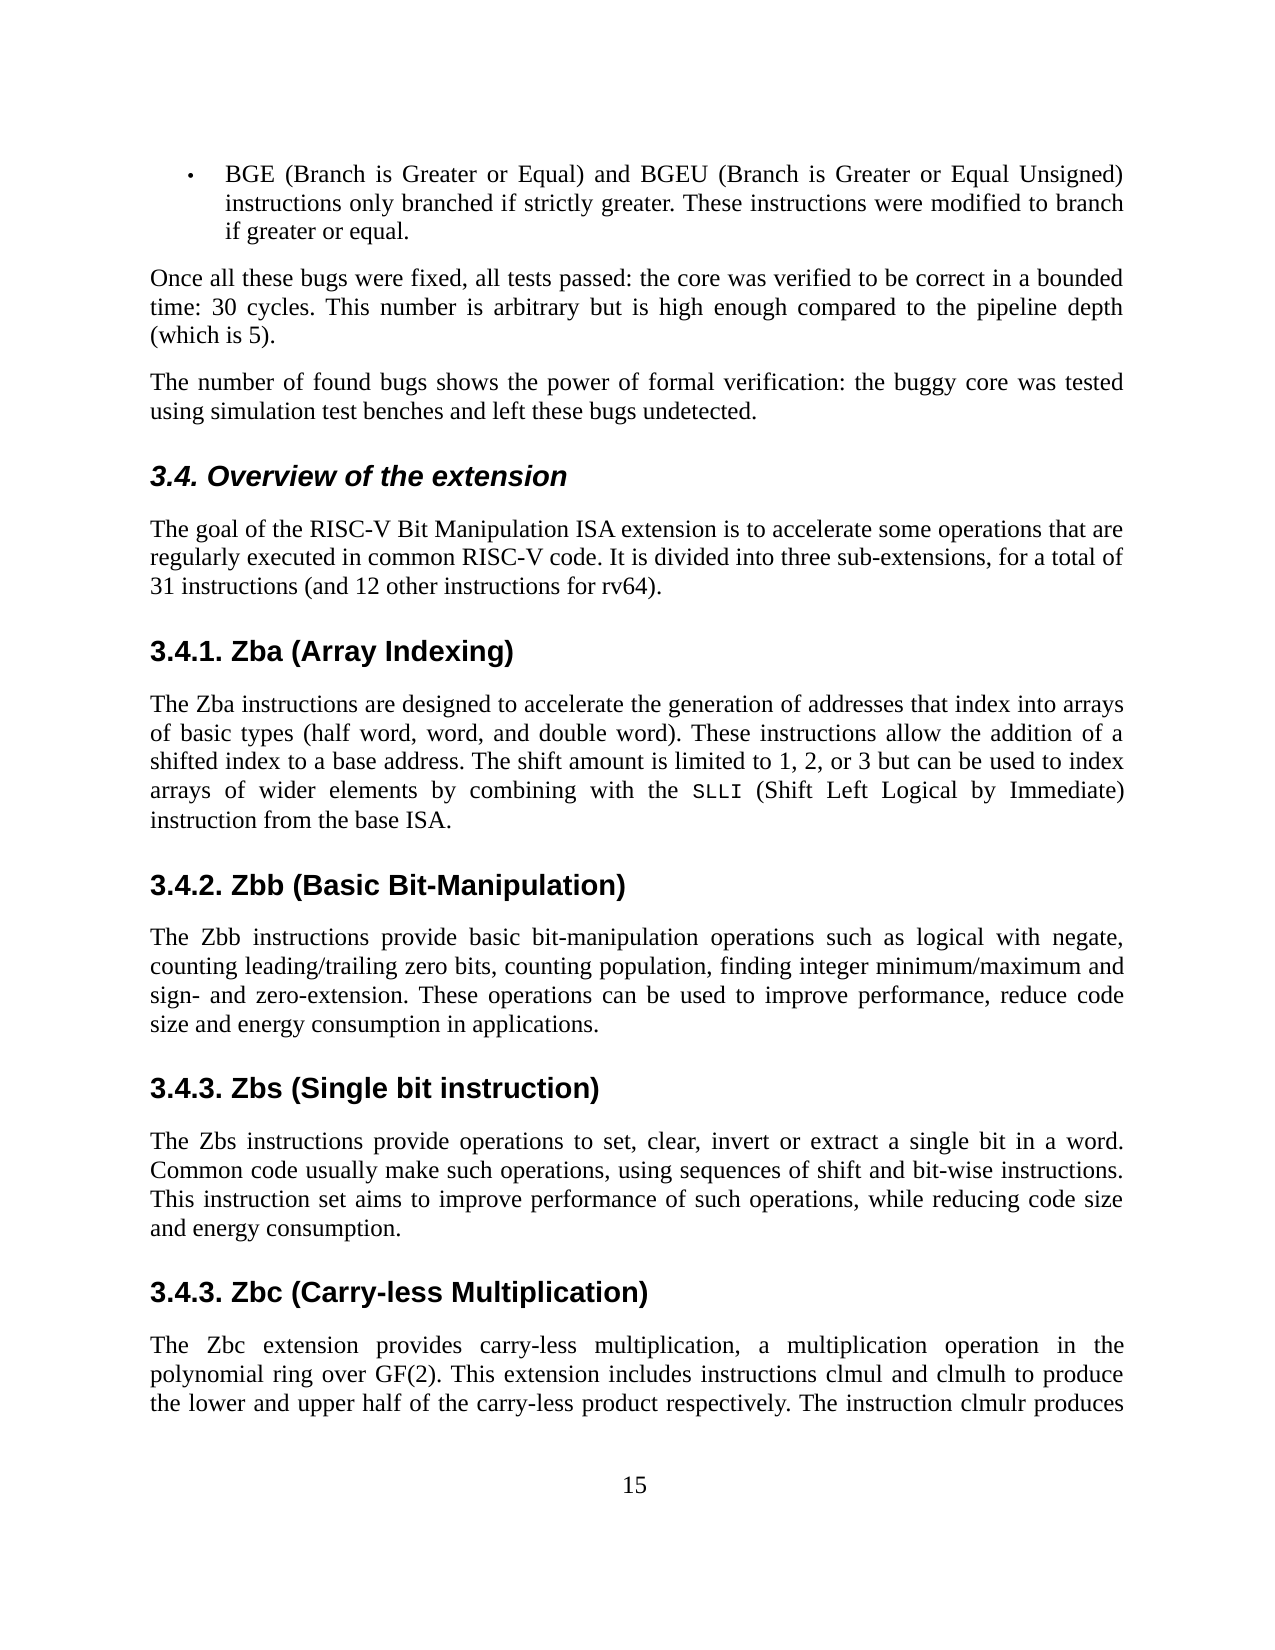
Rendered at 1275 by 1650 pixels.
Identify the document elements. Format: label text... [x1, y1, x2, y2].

subtitle 3.4.3. Zbs (Single bit instruction) [150, 1071, 1125, 1105]
text Once all these bugs were fixed, all tests passed: the core was verified to be correct in a bounded time: 30 cycles. This number is arbitrary but is high enough compared to the pipeline depth (which is 5). [150, 263, 1125, 349]
subtitle 3.4.3. Zbc (Carry-less Multiplication) [150, 1275, 1125, 1309]
text The Zbb instructions provide basic bit-manipulation operations such as logical with negate, counting leading/trailing zero bits, counting population, finding integer minimum/maximum and sign- and zero-extension. These operations can be used to improve performance, reduce code size and energy consumption in applications. [150, 922, 1125, 1037]
list BGE (Branch is Greater or Equal) and BGEU (Branch is Greater or Equal Unsigned) instructions only branched if strictly greater. These instructions were modified to branch if greater or equal. [187, 159, 1125, 245]
subtitle 3.4. Overview of the extension [150, 459, 1125, 492]
text The Zba instructions are designed to accelerate the generation of addresses that index into arrays of basic types (half word, word, and double word). These instructions allow the addition of a shifted index to a base address. The shift amount is limited to 1, 2, or 3 but can be used to index arrays of wider elements by combining with the SLLI (Shift Left Logical by Immediate) instruction from the base ISA. [150, 689, 1125, 833]
subtitle 3.4.2. Zbb (Basic Bit-Manipulation) [150, 867, 1125, 901]
text The Zbc extension provides carry-less multiplication, a multiplication operation in the polynomial ring over GF(2). This extension includes instructions clmul and clmulh to produce the lower and upper half of the carry-less product respectively. The instruction clmulr produces [150, 1330, 1125, 1417]
text The goal of the RISC-V Bit Manipulation ISA extension is to accelerate some operations that are regularly executed in common RISC-V code. It is divided into three sub-extensions, for a total of 31 instructions (and 12 other instructions for rv64). [150, 514, 1125, 600]
text The Zbs instructions provide operations to set, clear, invert or extract a single bit in a word. Common code usually make such operations, using sequences of shift and bit-wise instructions. This instruction set aims to improve performance of such operations, while reducing code size and energy consumption. [150, 1126, 1125, 1241]
text The number of found bugs shows the power of formal verification: the buggy core was tested using simulation test benches and left these bugs undetected. [150, 367, 1125, 425]
subtitle 3.4.1. Zba (Array Indexing) [150, 634, 1125, 667]
